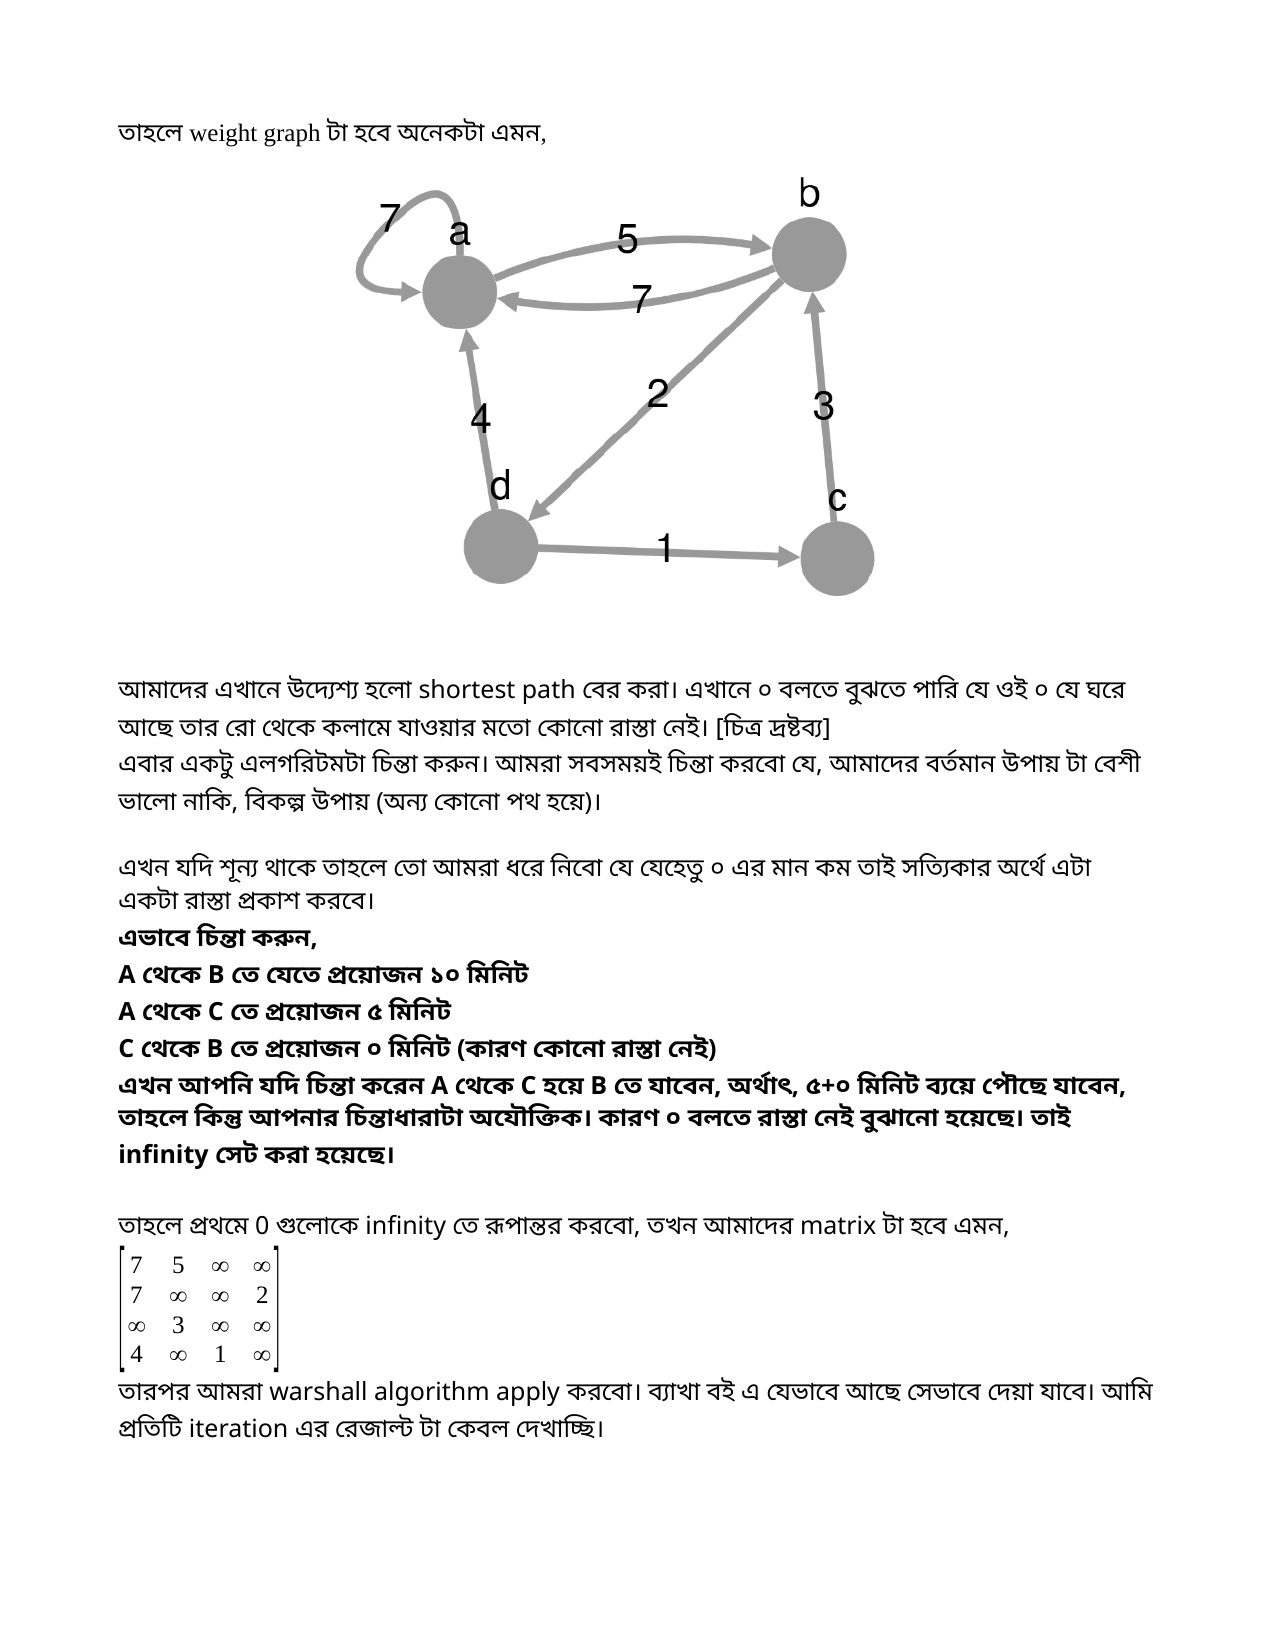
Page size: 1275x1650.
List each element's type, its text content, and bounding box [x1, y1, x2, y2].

text এখন যদি শূন্য থাকে তাহলে তো আমরা ধরে নিবো যে যেহেতু ০ এর মান কম তাই সত্যিকার অর্থে এটা একটা রাস্তা প্রকাশ করবে। [118, 854, 1157, 919]
text তাহলে প্রথমে 0 গুলোকে infinity তে রূপান্তর করবো, তখন আমাদের matrix টা হবে এমন, [118, 1208, 1157, 1245]
picture [275, 151, 1000, 610]
text C থেকে B তে প্রয়োজন ০ মিনিট (কারণ কোনো রাস্তা নেই) [118, 1030, 1157, 1067]
text তারপর আমরা warshall algorithm apply করবো। ব্যাখা বই এ যেভাবে আছে সেভাবে দেয়া যাবে। আমি প্রতিটি iteration এর রেজাল্ট টা কেবল দেখাচ্ছি। [118, 1374, 1157, 1448]
text A থেকে C তে প্রয়োজন ৫ মিনিট [118, 993, 1157, 1030]
text এখন আপনি যদি চিন্তা করেন A থেকে C হয়ে B তে যাবেন, অর্থাৎ, ৫+০ মিনিট ব্যয়ে পৌছে যাবেন, তাহলে কিন্তু আপনার চিন্তাধারাটা অযৌক্তিক। কারণ ০ বলতে রাস্তা নেই বুঝানো হয়েছে। তাই infinity সেট করা হয়েছে। [118, 1067, 1157, 1174]
text A থেকে B তে যেতে প্রয়োজন ১০ মিনিট [118, 956, 1157, 993]
text এভাবে চিন্তা করুন, [118, 919, 1157, 956]
text এবার একটু এলগরিটমটা চিন্তা করুন। আমরা সবসময়ই চিন্তা করবো যে, আমাদের বর্তমান উপায় টা বেশী ভালো নাকি, বিকল্প উপায় (অন্য কোনো পথ হয়ে)। [118, 746, 1157, 820]
text তাহলে weight graph টা হবে অনেকটা এমন, [118, 118, 1157, 152]
text আমাদের এখানে উদ্যেশ্য হলো shortest path বের করা। এখানে ০ বলতে বুঝতে পারি যে ওই ০ যে ঘরে আছে তার রো থেকে কলামে যাওয়ার মতো কোনো রাস্তা নেই। [চিত্র দ্রষ্টব্য] [118, 672, 1157, 746]
